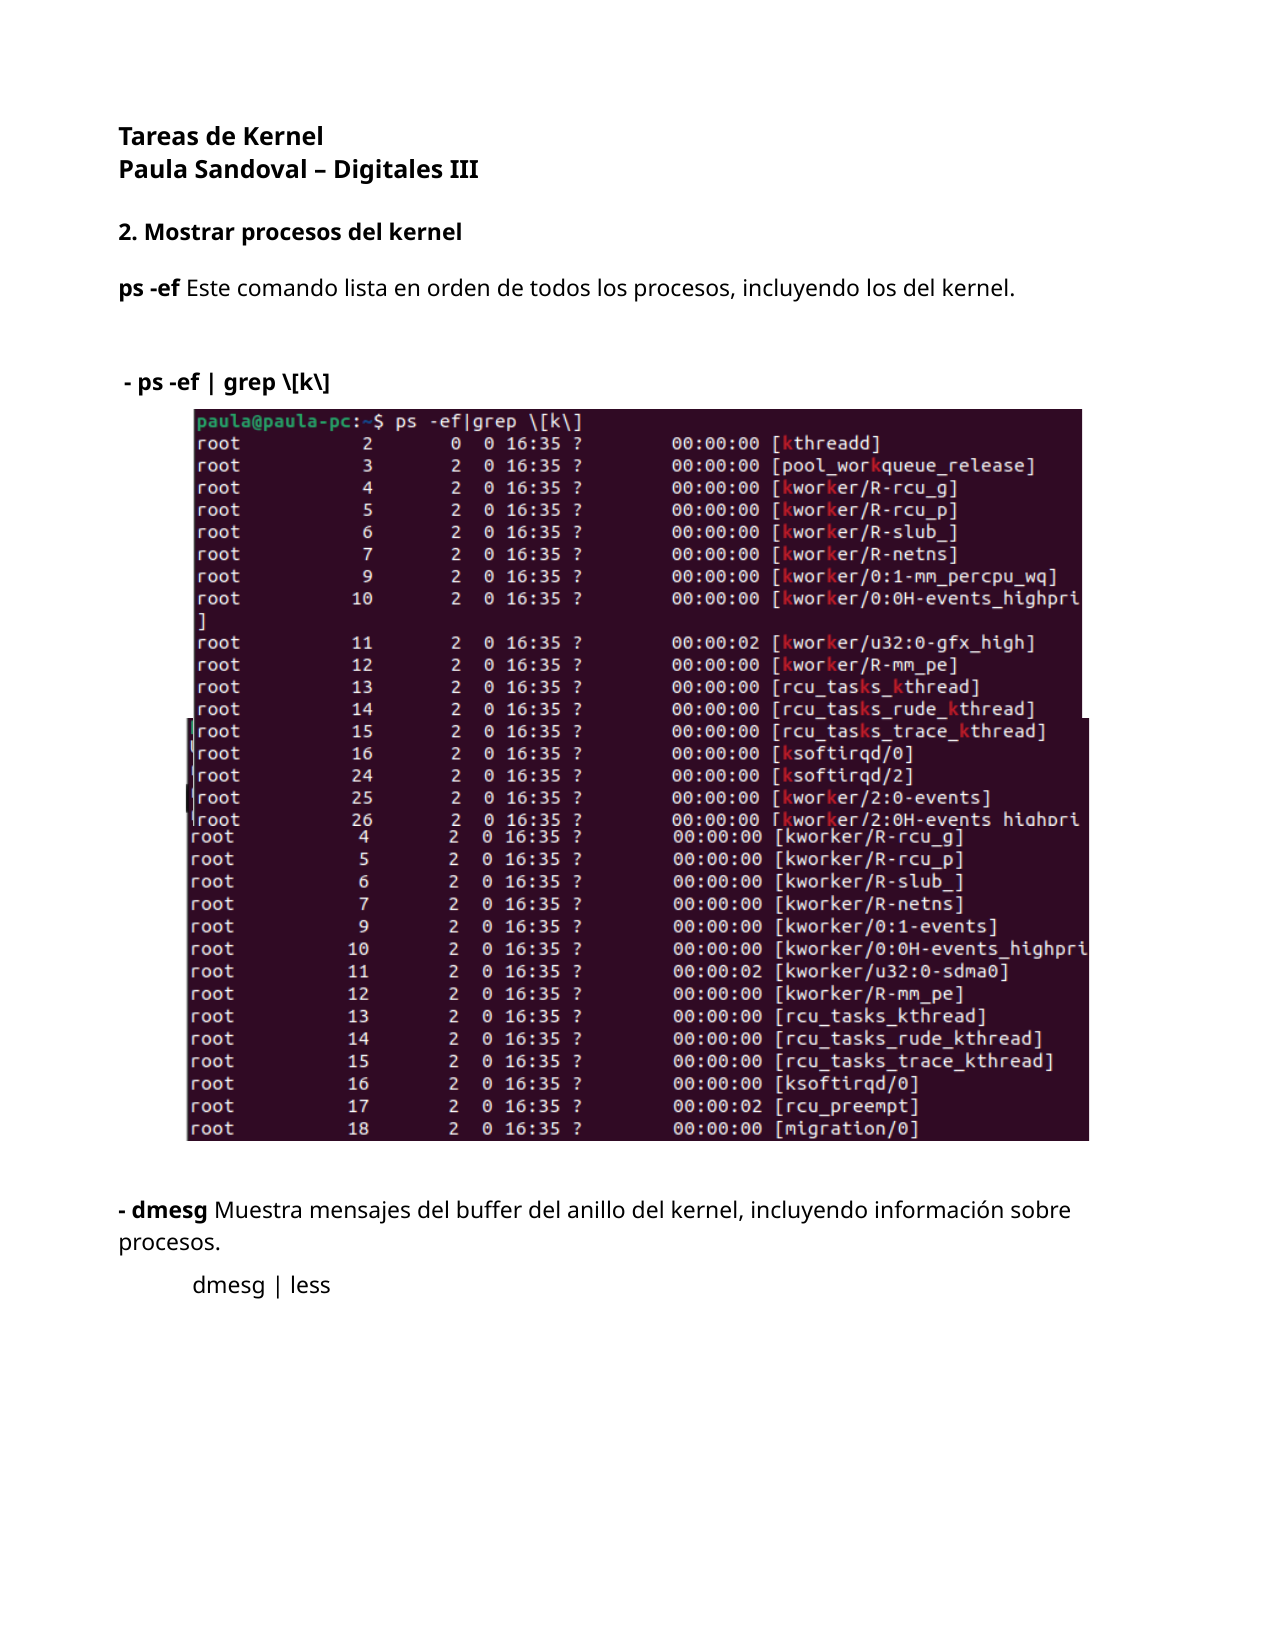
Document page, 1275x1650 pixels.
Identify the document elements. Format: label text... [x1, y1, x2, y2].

subtitle - dmesg Muestra mensajes del buffer del anillo del kernel, incluyendo información sobre procesos. [118, 1194, 1157, 1257]
text - ps -ef | grep \[k\] [118, 366, 1157, 397]
subtitle ps -ef Este comando lista en orden de todos los procesos, incluyendo los del kernel. [118, 272, 1157, 303]
subtitle 2. Mostrar procesos del kernel [118, 216, 1157, 247]
text dmesg | less [118, 1269, 1157, 1301]
picture [185, 409, 1090, 1141]
